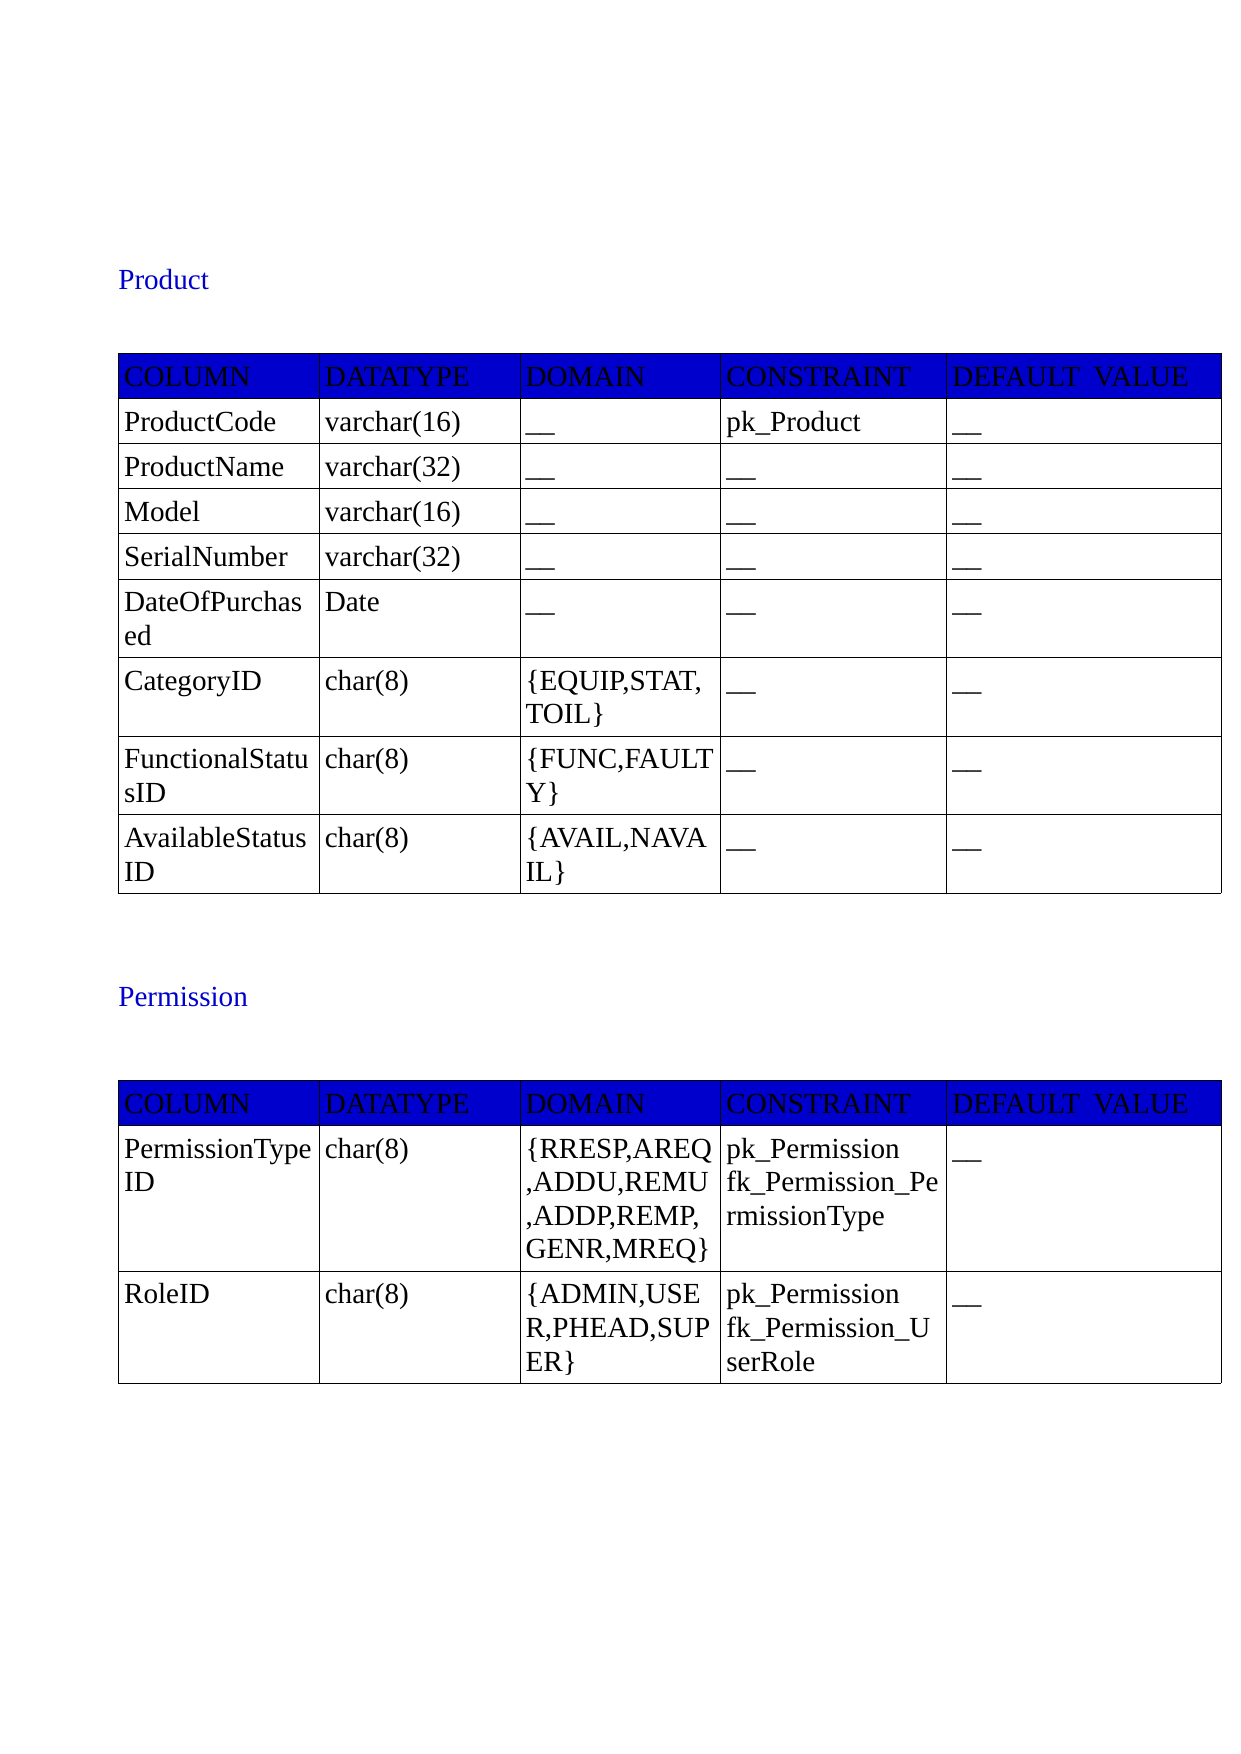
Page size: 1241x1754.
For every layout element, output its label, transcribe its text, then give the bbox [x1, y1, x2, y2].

table_cell __ [721, 737, 946, 814]
table_cell Model [119, 489, 319, 533]
table_cell {FUNC,FAULTY} [521, 737, 720, 814]
table_cell DateOfPurchased [119, 580, 319, 657]
table_cell Date [320, 580, 520, 657]
table_cell varchar(32) [320, 444, 520, 488]
table_cell SerialNumber [119, 534, 319, 578]
table_cell __ [521, 399, 720, 443]
table_cell CategoryID [119, 658, 319, 736]
table_header DEFAULT VALUE [947, 354, 1221, 398]
table_cell __ [947, 444, 1221, 488]
table_cell __ [721, 489, 946, 533]
table_cell __ [721, 815, 946, 893]
table_cell pk_Product [721, 399, 946, 443]
table_cell ProductCode [119, 399, 319, 443]
table_cell __ [521, 489, 720, 533]
table_cell __ [947, 534, 1221, 578]
table_cell char(8) [320, 1272, 520, 1383]
table_cell ProductName [119, 444, 319, 488]
table_cell varchar(32) [320, 534, 520, 578]
table_header COLUMN [119, 1081, 319, 1125]
table_cell __ [521, 444, 720, 488]
table_cell RoleID [119, 1272, 319, 1383]
table_header DATATYPE [320, 354, 520, 398]
text Product [118, 262, 1122, 295]
table_cell {AVAIL,NAVAIL} [521, 815, 720, 893]
table_header CONSTRAINT [721, 354, 946, 398]
table_cell varchar(16) [320, 489, 520, 533]
table_cell char(8) [320, 658, 520, 736]
table_cell pk_Permission fk_Permission_UserRole [721, 1272, 946, 1383]
table_header DOMAIN [521, 1081, 720, 1125]
table_cell __ [947, 489, 1221, 533]
table_header DOMAIN [521, 354, 720, 398]
table_cell AvailableStatusID [119, 815, 319, 893]
table_cell __ [947, 1126, 1221, 1271]
table_cell __ [947, 737, 1221, 814]
table_cell {RRESP,AREQ,ADDU,REMU,ADDP,REMP,GENR,MREQ} [521, 1126, 720, 1271]
table_header DEFAULT VALUE [947, 1081, 1221, 1125]
table_cell PermissionTypeID [119, 1126, 319, 1271]
table_cell __ [721, 658, 946, 736]
table_header DATATYPE [320, 1081, 520, 1125]
table_cell __ [947, 399, 1221, 443]
table_header COLUMN [119, 354, 319, 398]
table_cell __ [721, 444, 946, 488]
table_cell __ [721, 534, 946, 578]
table_cell __ [721, 580, 946, 657]
table_cell __ [947, 815, 1221, 893]
table_cell {EQUIP,STAT,TOIL} [521, 658, 720, 736]
table_cell __ [521, 534, 720, 578]
table_header CONSTRAINT [721, 1081, 946, 1125]
table_cell char(8) [320, 1126, 520, 1271]
table_cell {ADMIN,USER,PHEAD,SUPER} [521, 1272, 720, 1383]
table_cell varchar(16) [320, 399, 520, 443]
table_cell pk_Permission fk_Permission_PermissionType [721, 1126, 946, 1271]
table_cell FunctionalStatusID [119, 737, 319, 814]
table_cell char(8) [320, 815, 520, 893]
table_cell __ [947, 1272, 1221, 1383]
table_cell char(8) [320, 737, 520, 814]
table_cell __ [521, 580, 720, 657]
table_cell __ [947, 658, 1221, 736]
text Permission [118, 979, 1122, 1013]
table_cell __ [947, 580, 1221, 657]
